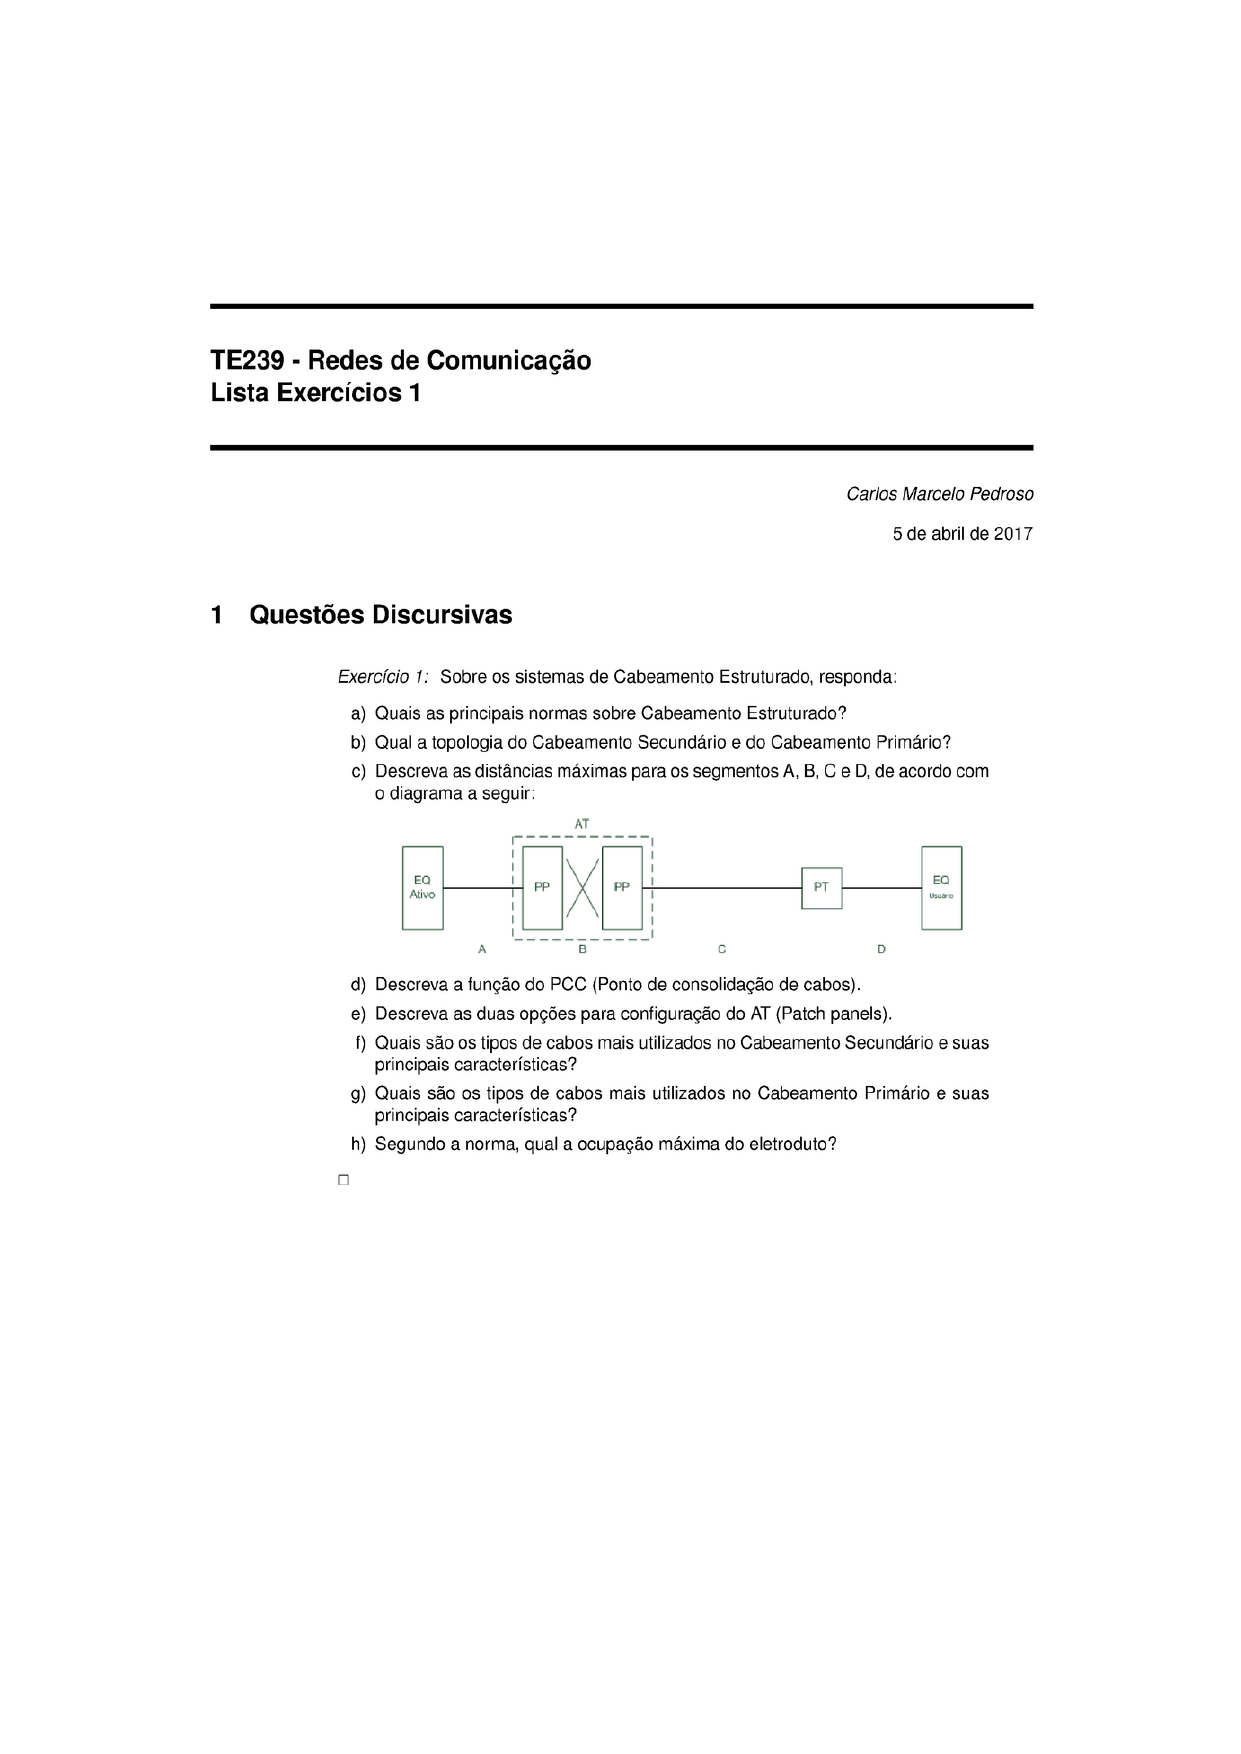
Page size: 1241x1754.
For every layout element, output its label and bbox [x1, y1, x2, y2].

picture [83, 43, 1161, 1486]
